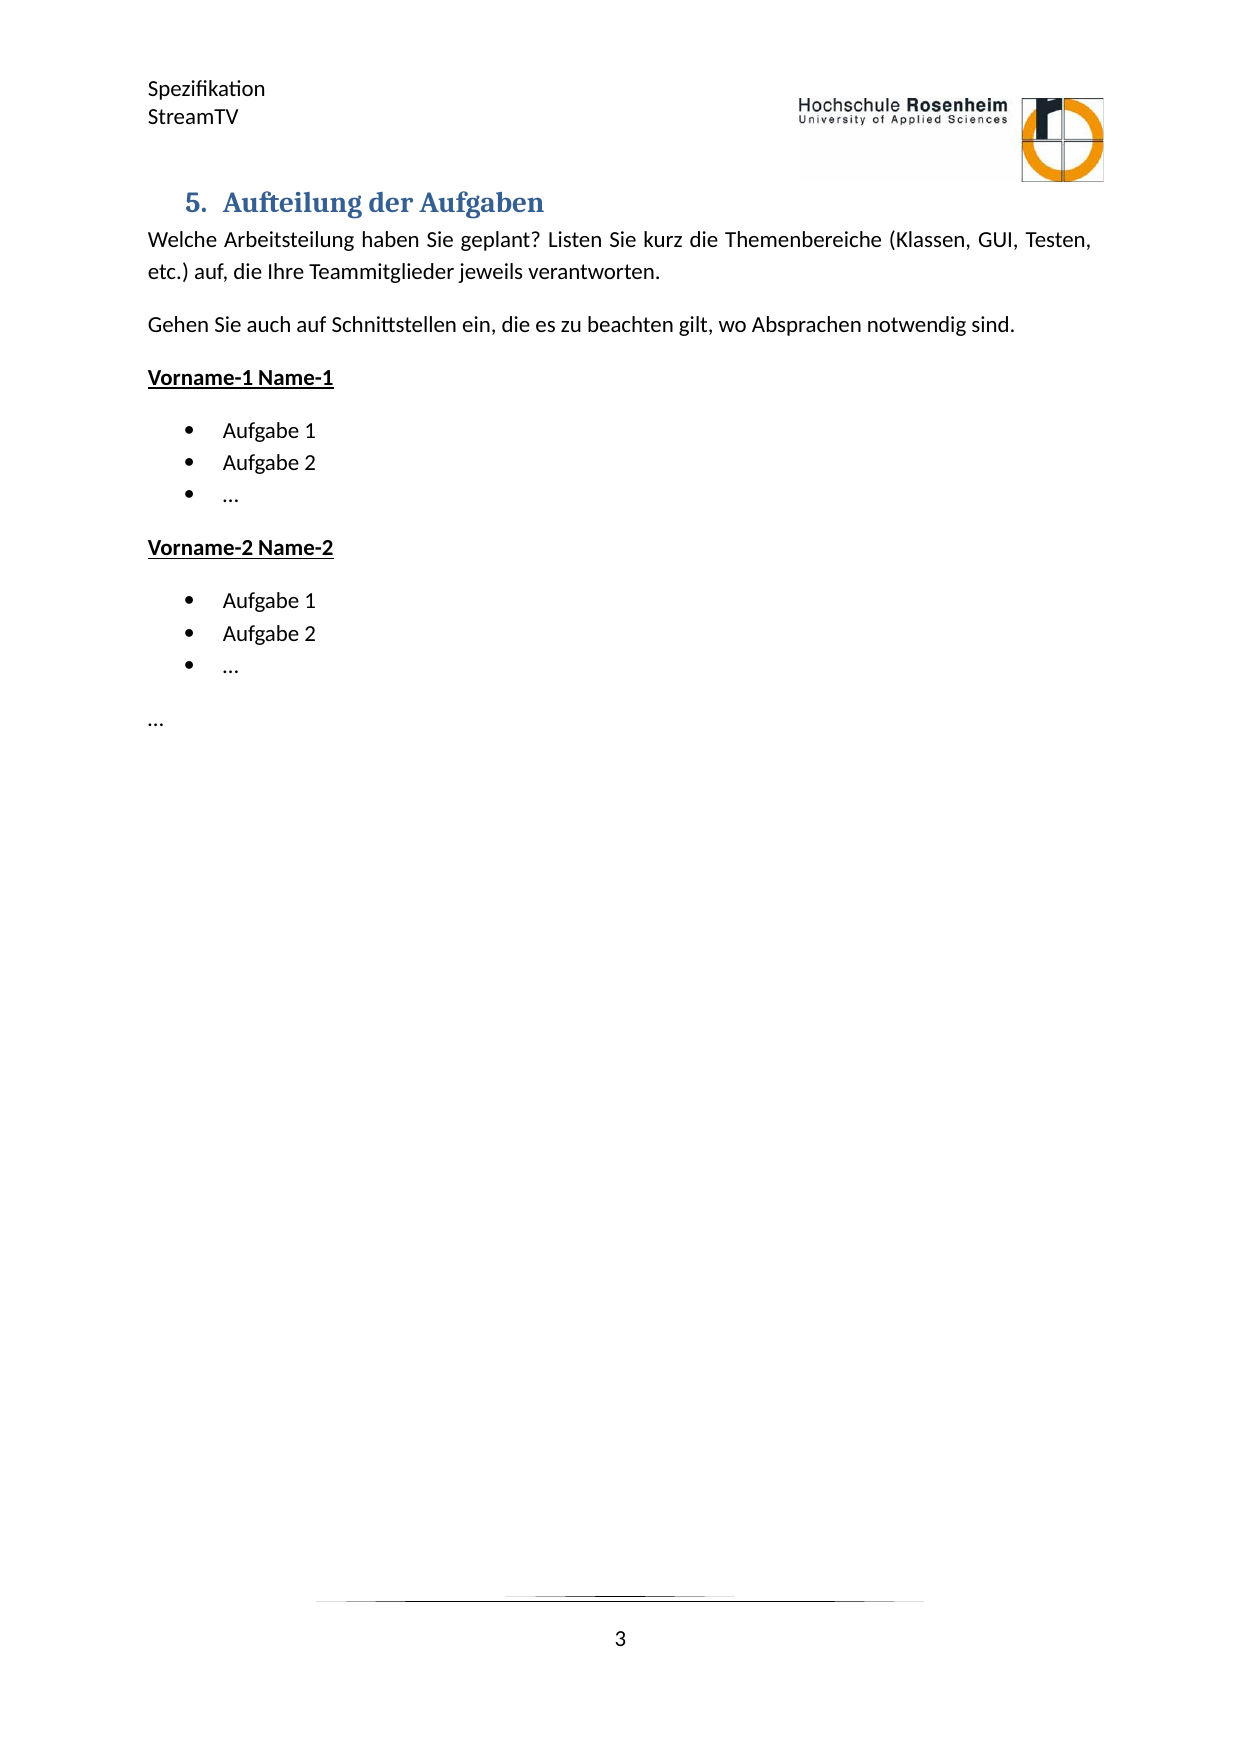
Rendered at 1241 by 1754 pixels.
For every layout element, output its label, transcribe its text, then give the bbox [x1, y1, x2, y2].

list Aufgabe 1 [185, 587, 1093, 614]
subtitle Aufteilung der Aufgaben [185, 148, 1093, 220]
text Gehen Sie auch auf Schnittstellen ein, die es zu beachten gilt, wo Absprachen notwendig sind. [148, 310, 1093, 338]
list … [185, 481, 1093, 508]
text Vorname-2 Name-2 [148, 533, 1093, 562]
text Welche Arbeitsteilung haben Sie geplant? Listen Sie kurz die Themenbereiche (Klassen, GUI, Testen, etc.) auf, die Ihre Teammitglieder jeweils verantworten. [148, 225, 1093, 285]
picture [799, 98, 1104, 182]
list Aufgabe 1 [185, 416, 1093, 444]
list Aufgabe 2 [185, 619, 1093, 647]
list … [185, 651, 1093, 679]
text … [148, 704, 1093, 732]
list Aufgabe 2 [185, 448, 1093, 476]
text Vorname-1 Name-1 [148, 363, 1093, 391]
